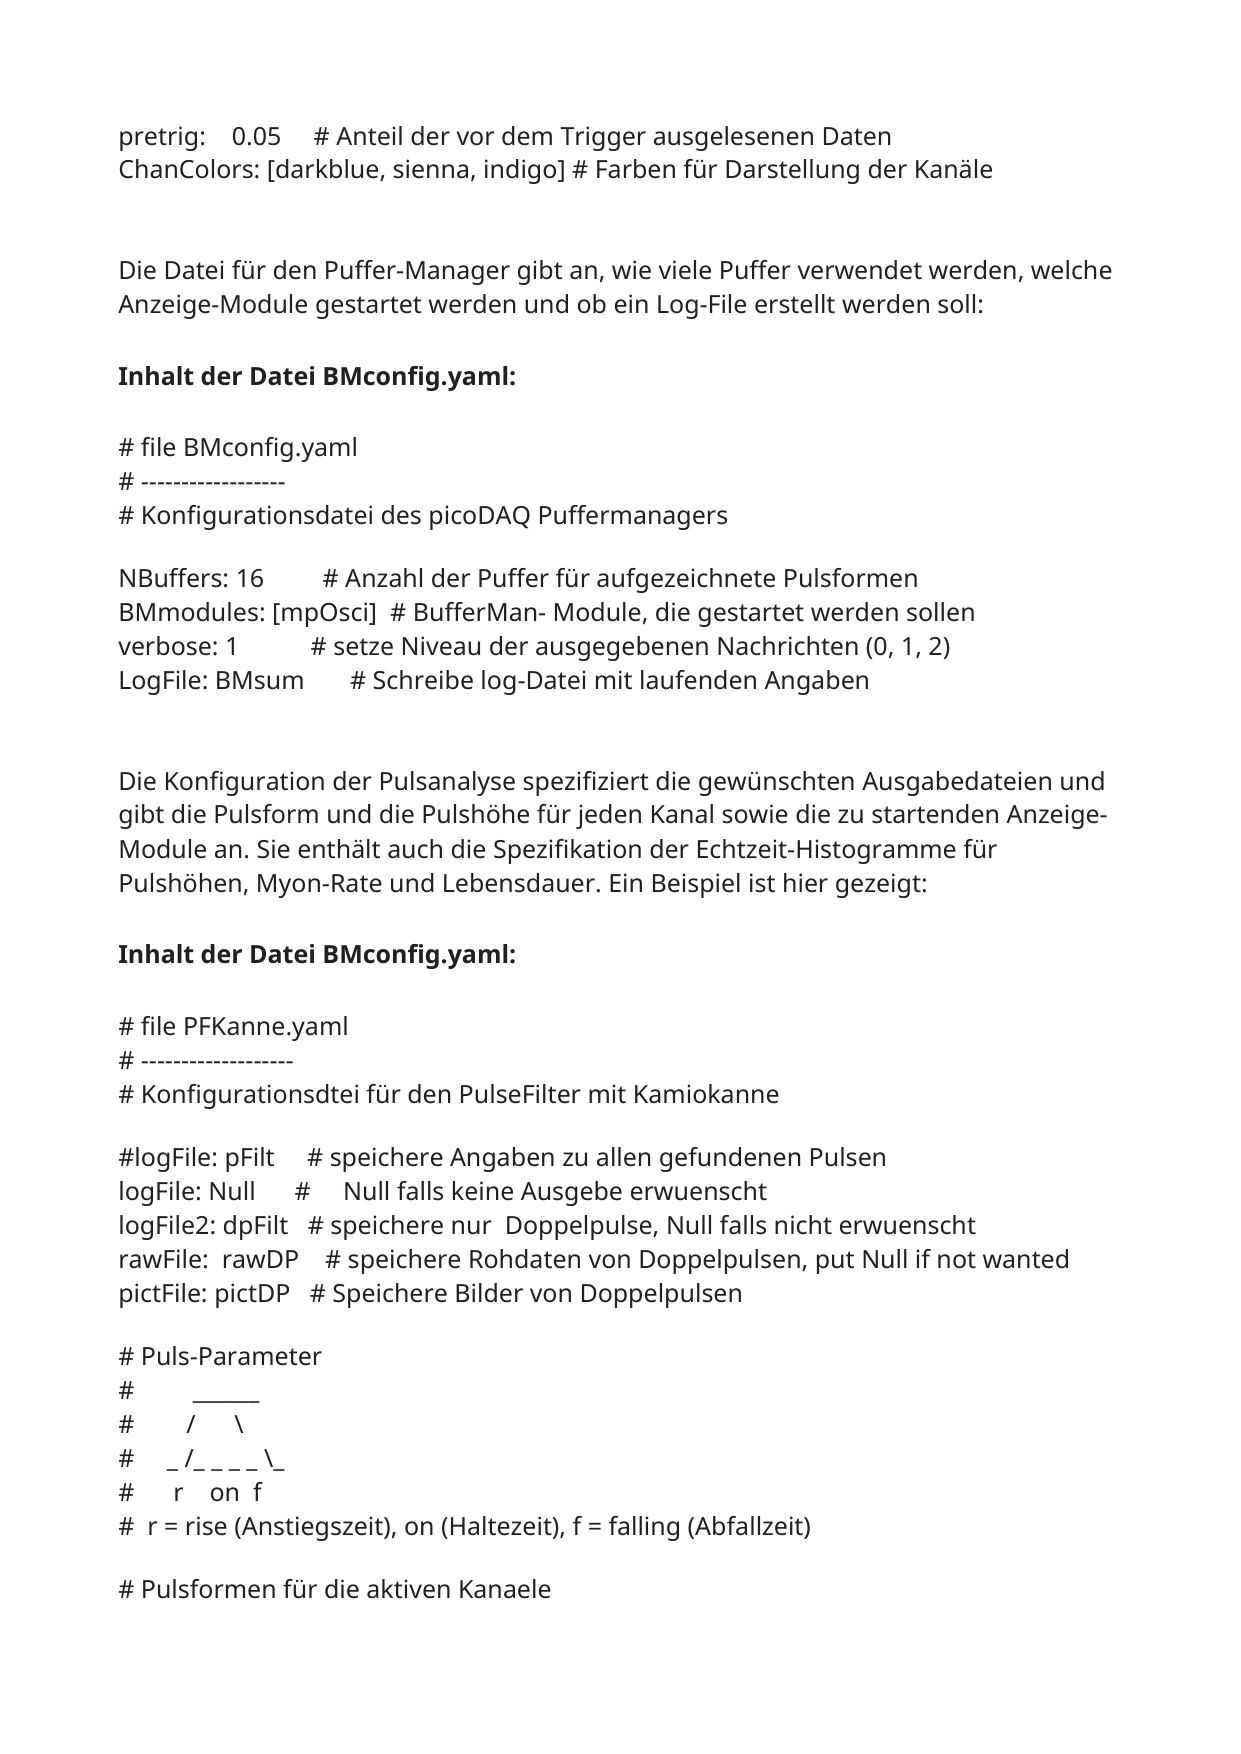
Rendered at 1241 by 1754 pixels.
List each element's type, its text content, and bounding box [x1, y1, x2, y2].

text Die Konfiguration der Pulsanalyse spezifiziert die gewünschten Ausgabedateien und gibt die Pulsform und die Pulshöhe für jeden Kanal sowie die zu startenden Anzeige-Module an. Sie enthält auch die Spezifikation der Echtzeit-Histogramme für Pulshöhen, Myon-Rate und Lebensdauer. Ein Beispiel ist hier gezeigt: [118, 763, 1122, 899]
text BMmodules: [mpOsci] # BufferMan- Module, die gestartet werden sollen [118, 595, 1122, 629]
text # Konfigurationsdatei des picoDAQ Puffermanagers [118, 498, 1122, 532]
text pictFile: pictDP # Speichere Bilder von Doppelpulsen [118, 1276, 1122, 1310]
text # ------------------- [118, 1042, 1122, 1077]
text # _ /_ _ _ _ \_ [118, 1441, 1122, 1475]
text # r = rise (Anstiegszeit), on (Haltezeit), f = falling (Abfallzeit) [118, 1509, 1122, 1543]
text Inhalt der Datei BMconfig.yaml: [118, 937, 1122, 971]
text Inhalt der Datei BMconfig.yaml: [118, 358, 1122, 392]
text # Pulsformen für die aktiven Kanaele [118, 1572, 1122, 1606]
text verbose: 1 # setze Niveau der ausgegebenen Nachrichten (0, 1, 2) [118, 629, 1122, 663]
text logFile: Null # Null falls keine Ausgebe erwuenscht [118, 1173, 1122, 1207]
text # Puls-Parameter [118, 1338, 1122, 1372]
text pretrig: 0.05 # Anteil der vor dem Trigger ausgelesenen Daten [118, 118, 1122, 152]
text # ______ [118, 1372, 1122, 1407]
text # r on f [118, 1475, 1122, 1509]
text ChanColors: [darkblue, sienna, indigo] # Farben für Darstellung der Kanäle [118, 152, 1122, 186]
text NBuffers: 16 # Anzahl der Puffer für aufgezeichnete Pulsformen [118, 561, 1122, 595]
text # file BMconfig.yaml [118, 430, 1122, 464]
text # file PFKanne.yaml [118, 1008, 1122, 1042]
text # ------------------ [118, 464, 1122, 498]
text logFile2: dpFilt # speichere nur Doppelpulse, Null falls nicht erwuenscht [118, 1207, 1122, 1242]
text Die Datei für den Puffer-Manager gibt an, wie viele Puffer verwendet werden, welche Anzeige-Module gestartet werden und ob ein Log-File erstellt werden soll: [118, 252, 1122, 321]
text # / \ [118, 1407, 1122, 1441]
text LogFile: BMsum # Schreibe log-Datei mit laufenden Angaben [118, 663, 1122, 697]
text # Konfigurationsdtei für den PulseFilter mit Kamiokanne [118, 1077, 1122, 1111]
text #logFile: pFilt # speichere Angaben zu allen gefundenen Pulsen [118, 1139, 1122, 1173]
text rawFile: rawDP # speichere Rohdaten von Doppelpulsen, put Null if not wanted [118, 1242, 1122, 1276]
